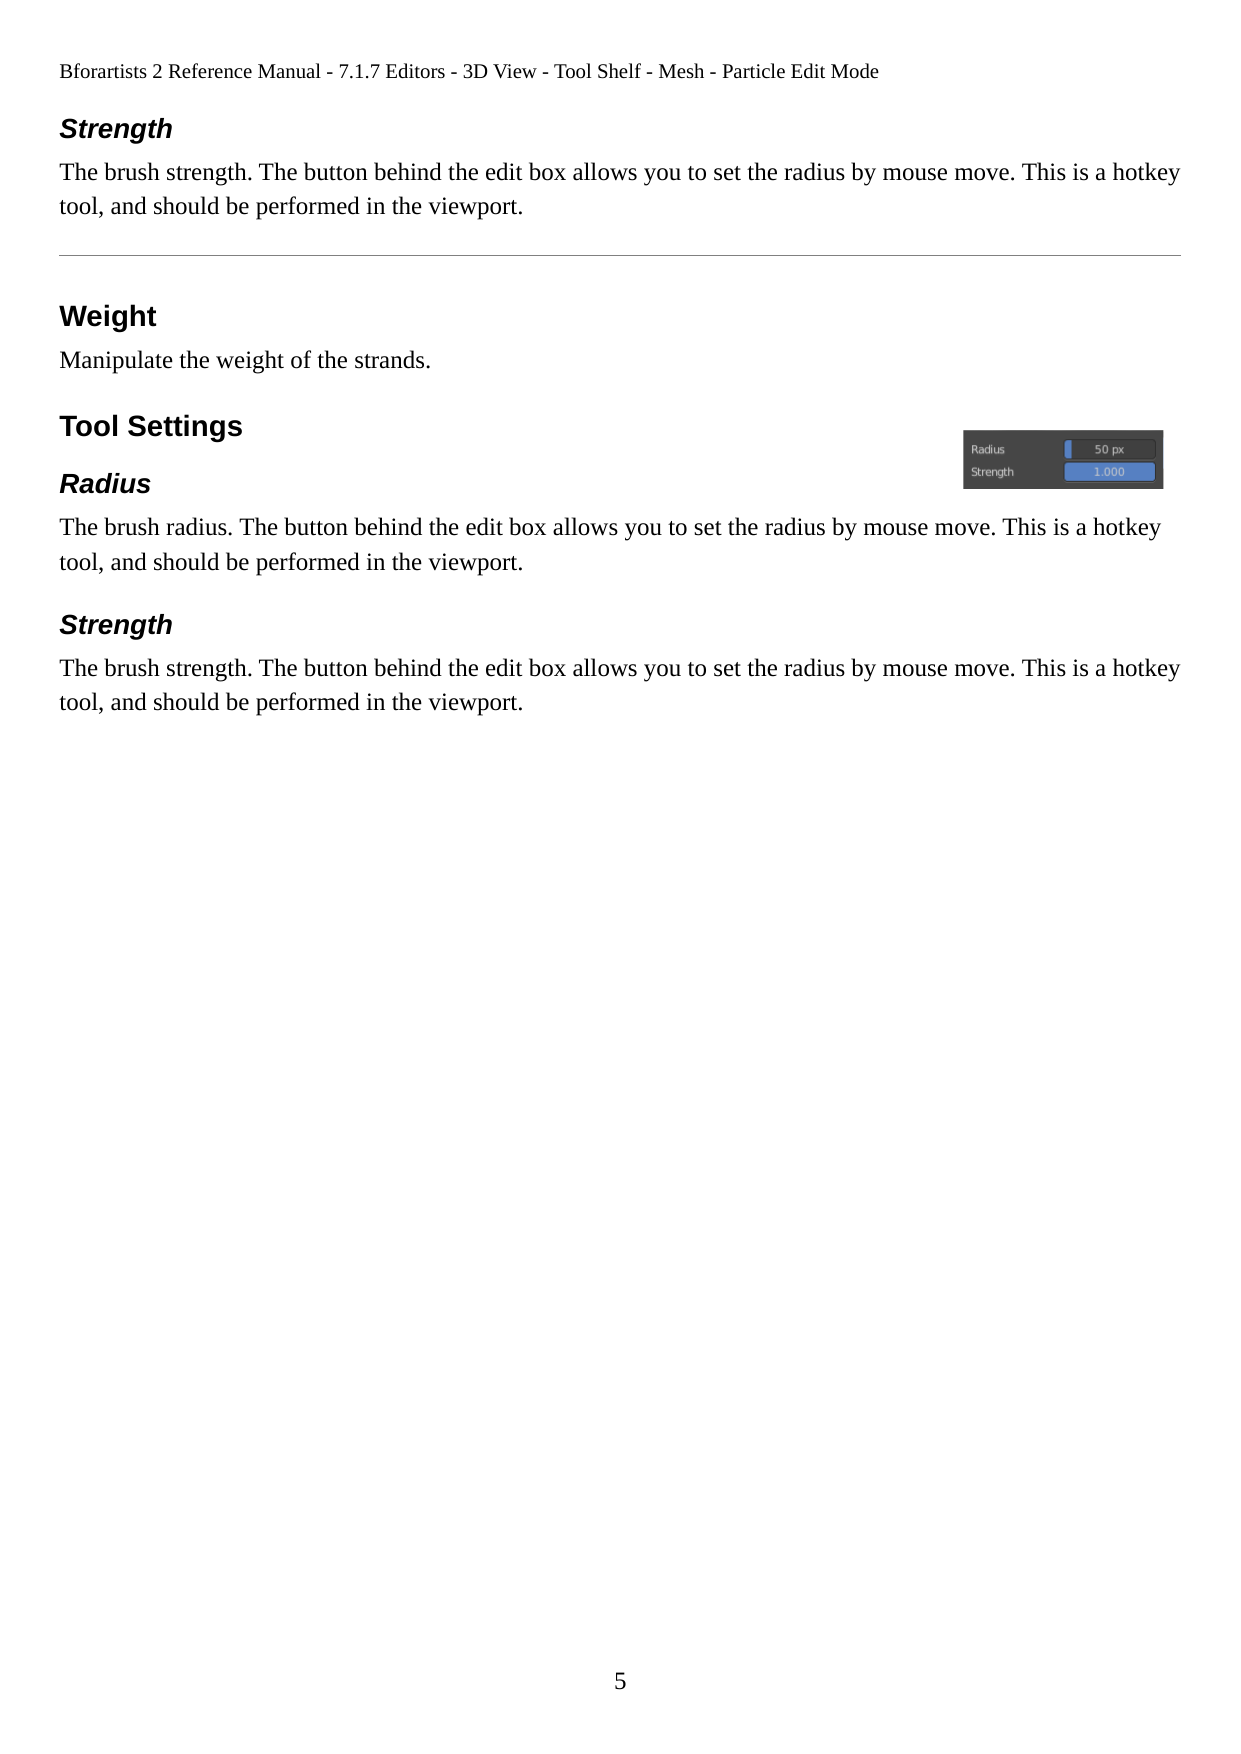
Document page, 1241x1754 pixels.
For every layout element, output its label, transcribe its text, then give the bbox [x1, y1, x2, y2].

picture [963, 430, 1164, 489]
subtitle Tool Settings [59, 409, 1181, 443]
subtitle Strength [59, 113, 1181, 144]
text The brush strength. The button behind the edit box allows you to set the radius by mouse move. This is a hotkey tool, and should be performed in the viewport. [59, 157, 1181, 220]
text Manipulate the weight of the strands. [59, 346, 1181, 374]
subtitle Strength [59, 608, 1181, 640]
subtitle Radius [59, 468, 1181, 500]
text The brush strength. The button behind the edit box allows you to set the radius by mouse move. This is a hotkey tool, and should be performed in the viewport. [59, 653, 1181, 716]
text The brush radius. The button behind the edit box allows you to set the radius by mouse move. This is a hotkey tool, and should be performed in the viewport. [59, 512, 1181, 576]
subtitle Weight [59, 299, 1181, 333]
